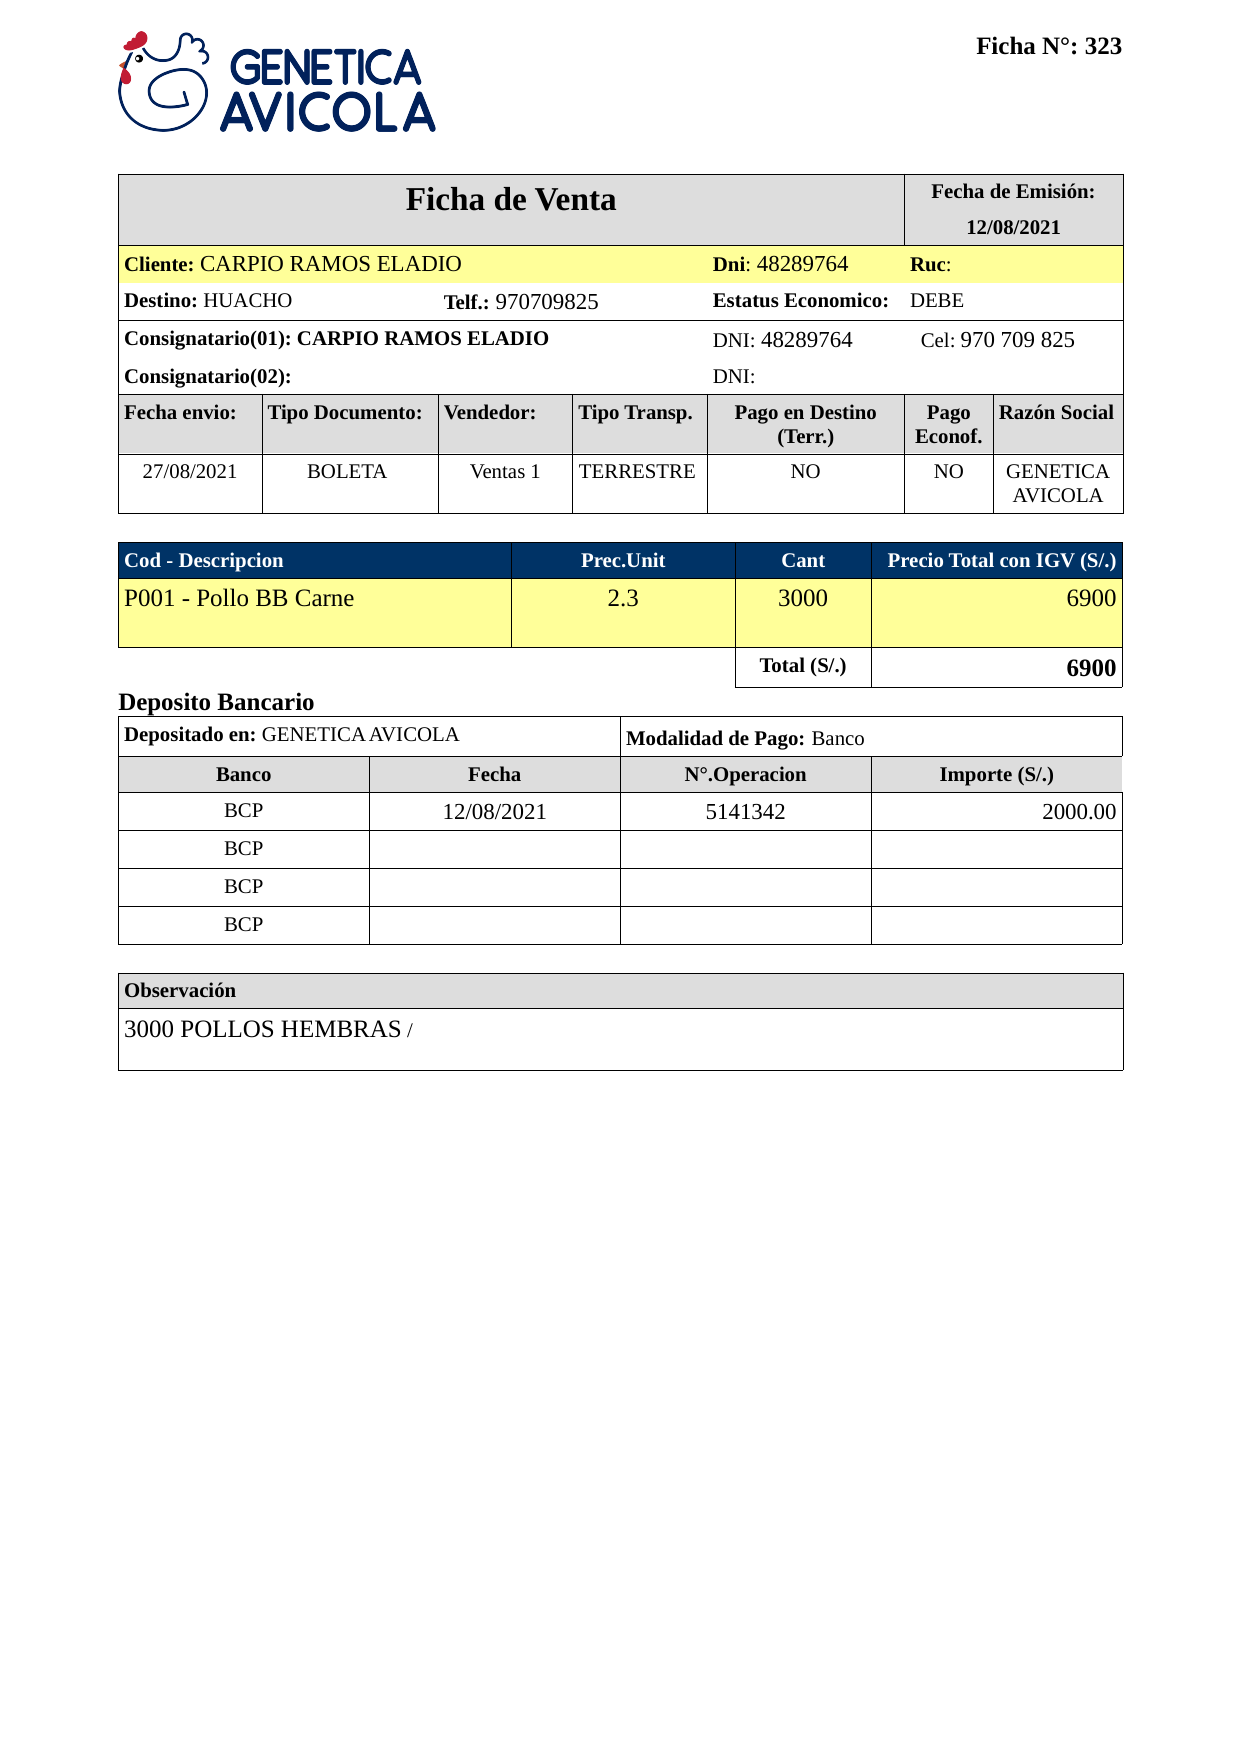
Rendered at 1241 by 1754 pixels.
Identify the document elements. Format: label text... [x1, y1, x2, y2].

table_cell [118, 648, 511, 687]
table_header Cant [736, 543, 871, 578]
table_cell BCP [119, 907, 369, 943]
table_cell [872, 907, 1122, 943]
table_cell Cel: 970 709 825 [915, 321, 1123, 358]
table_cell Ruc: [904, 246, 1123, 283]
table_cell NO [708, 455, 904, 513]
table_cell Estatus Economico: [707, 283, 904, 320]
table_cell DEBE [904, 283, 1123, 320]
table_cell Vendedor: [439, 395, 572, 453]
table_cell [872, 831, 1122, 868]
table_cell Pago en Destino (Terr.) [708, 395, 904, 453]
table_cell NO [905, 455, 993, 513]
table_header Observación [119, 974, 1123, 1008]
table_cell Tipo Documento: [263, 395, 438, 453]
table_cell 12/08/2021 [905, 209, 1123, 245]
table_cell 2000.00 [872, 793, 1122, 830]
table_cell BCP [119, 793, 369, 830]
table_cell TERRESTRE [573, 455, 707, 513]
table_cell [370, 869, 620, 906]
table_cell [621, 907, 871, 943]
table_cell [872, 869, 1122, 906]
table_cell BCP [119, 831, 369, 868]
table_cell Importe (S/.) [872, 757, 1122, 792]
table_cell BOLETA [263, 455, 438, 513]
table_header Cod - Descripcion [119, 543, 511, 578]
table_cell GENETICA AVICOLA [994, 455, 1123, 513]
picture [118, 31, 436, 132]
table_header Depositado en: GENETICA AVICOLA [119, 717, 620, 756]
table_cell 3000 POLLOS HEMBRAS / [119, 1009, 1123, 1070]
table_cell Fecha [370, 757, 620, 792]
table_cell P001 - Pollo BB Carne [119, 579, 511, 647]
table_header Fecha de Emisión: [905, 175, 1123, 209]
table_cell 12/08/2021 [370, 793, 620, 830]
table_cell N°.Operacion [621, 757, 871, 792]
table_header Modalidad de Pago: Banco [621, 717, 1122, 756]
table_cell DNI: 48289764 [707, 321, 915, 358]
table_cell 6900 [872, 648, 1122, 687]
table_cell Consignatario(02): [119, 358, 707, 394]
table_cell 6900 [872, 579, 1122, 647]
table_cell 2.3 [512, 579, 735, 647]
table_cell 3000 [736, 579, 871, 647]
table_cell BCP [119, 869, 369, 906]
table_cell Total (S/.) [736, 648, 871, 687]
text Deposito Bancario [118, 687, 1122, 716]
table_cell Telf.: 970709825 [438, 283, 707, 320]
table_cell [370, 907, 620, 943]
table_cell [370, 831, 620, 868]
table_cell Ventas 1 [439, 455, 572, 513]
table_cell Pago Econof. [905, 395, 993, 453]
table_cell 5141342 [621, 793, 871, 830]
table_cell [621, 831, 871, 868]
table_header Ficha de Venta [119, 175, 904, 245]
table_cell Razón Social [994, 395, 1123, 453]
table_cell DNI: [707, 358, 1123, 394]
table_cell Tipo Transp. [573, 395, 707, 453]
table_cell Dni: 48289764 [707, 246, 904, 283]
table_cell Destino: HUACHO [119, 283, 438, 320]
table_cell 27/08/2021 [119, 455, 262, 513]
table_cell Banco [119, 757, 369, 792]
table_cell Consignatario(01): CARPIO RAMOS ELADIO [119, 321, 707, 358]
table_header Prec.Unit [512, 543, 735, 578]
table_cell Cliente: CARPIO RAMOS ELADIO [119, 246, 707, 283]
table_cell [511, 648, 735, 687]
table_header Precio Total con IGV (S/.) [872, 543, 1122, 578]
table_cell [621, 869, 871, 906]
table_cell Fecha envio: [119, 395, 262, 453]
